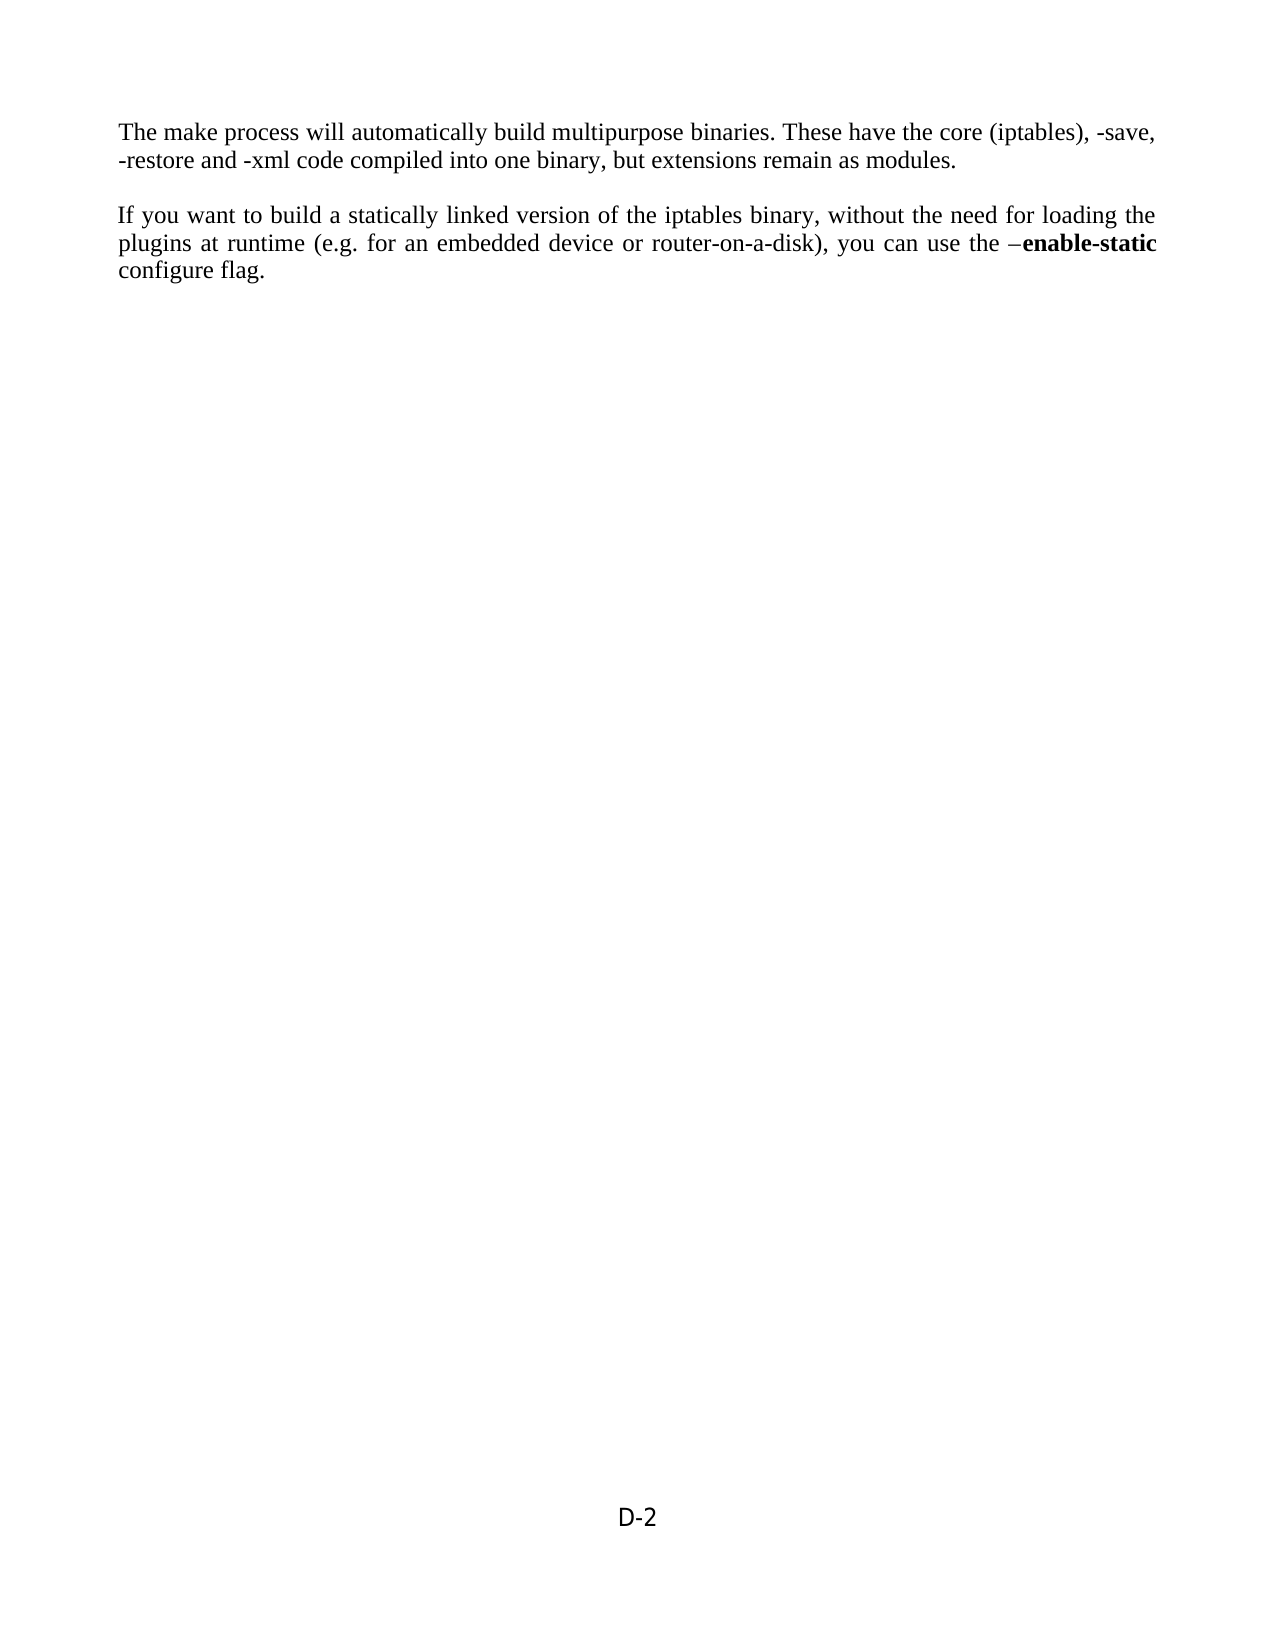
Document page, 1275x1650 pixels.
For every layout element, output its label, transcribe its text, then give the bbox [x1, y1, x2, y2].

text If you want to build a statically linked version of the iptables binary, without the need for loading the plugins at runtime (e.g. for an embedded device or router-on-a-disk), you can use the –enable-static configure flag. [117, 201, 1157, 284]
text The make process will automatically build multipurpose binaries. These have the core (iptables), -save, -restore and -xml code compiled into one binary, but extensions remain as modules. [118, 118, 1157, 173]
